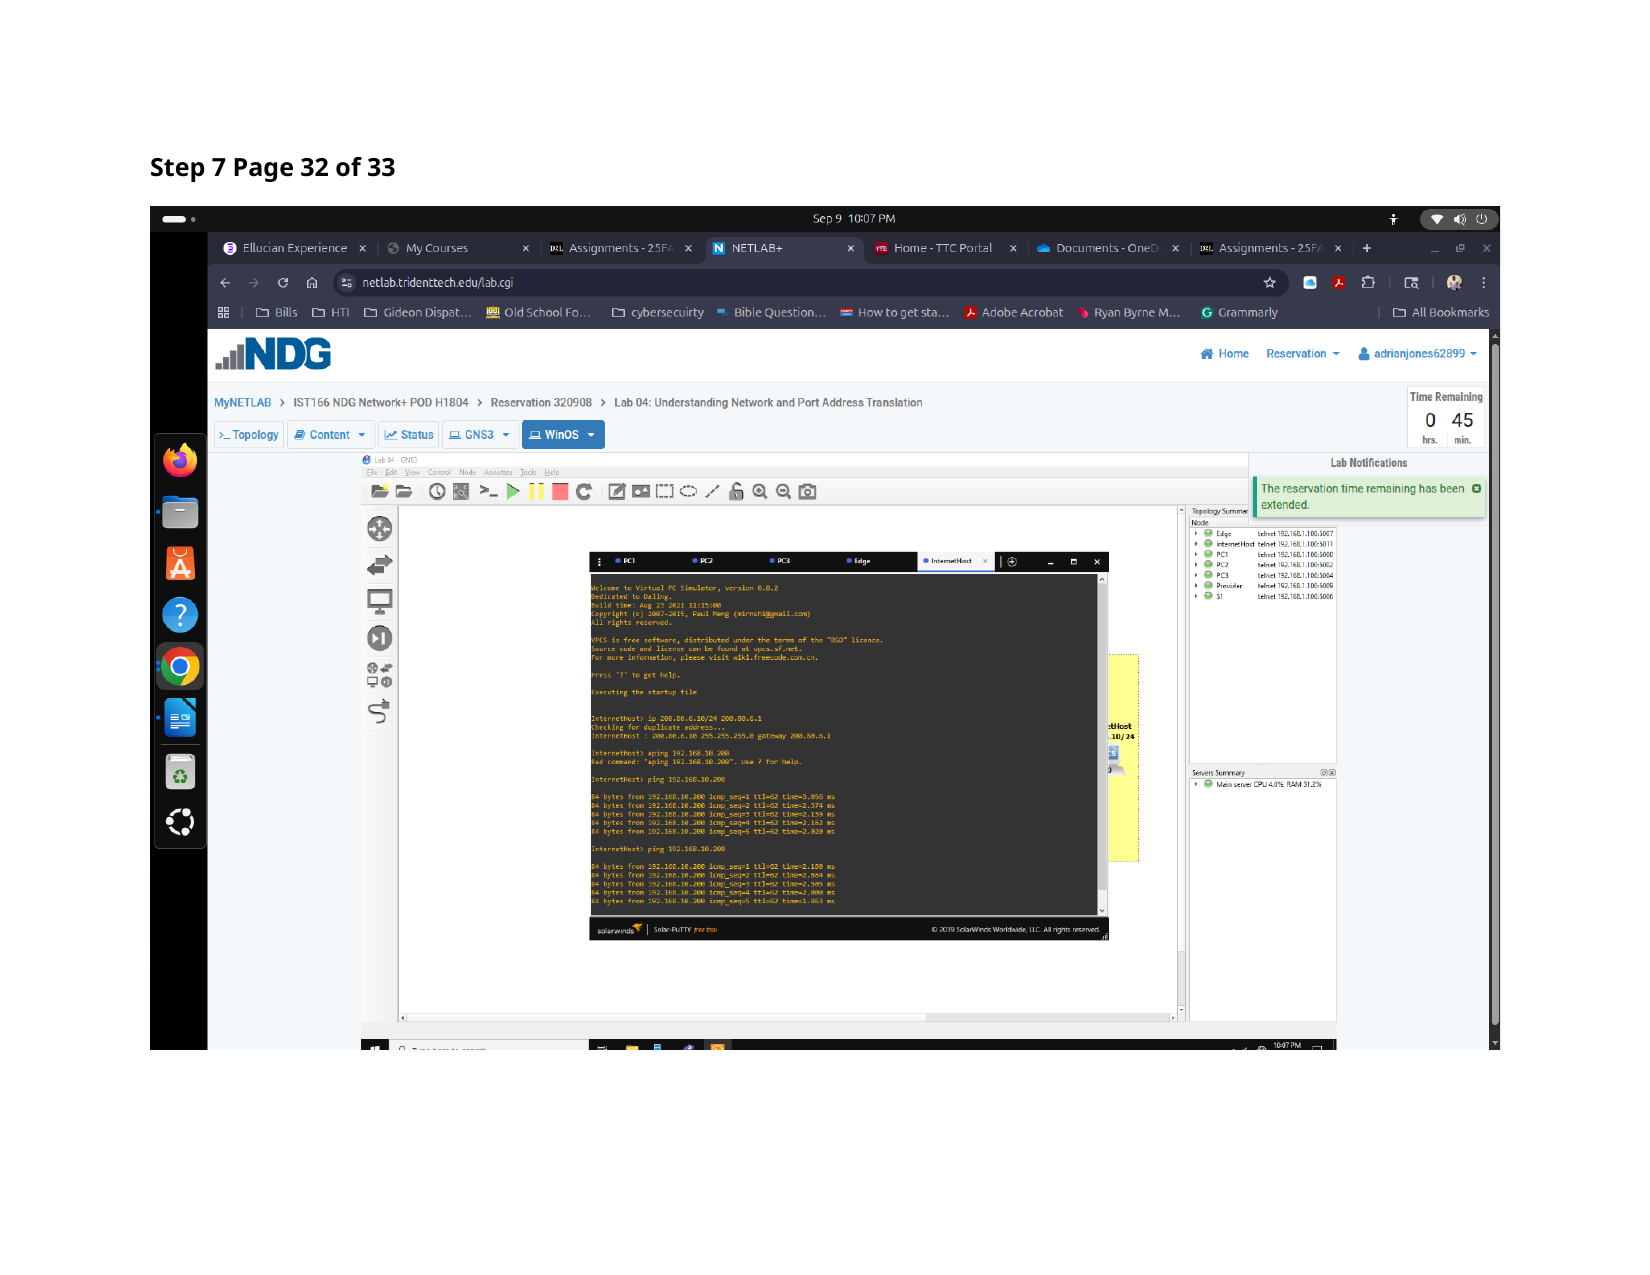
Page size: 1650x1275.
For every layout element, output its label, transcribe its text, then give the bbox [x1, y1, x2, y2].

text Step 7 Page 32 of 33 [150, 150, 1500, 184]
picture [150, 206, 1500, 1050]
